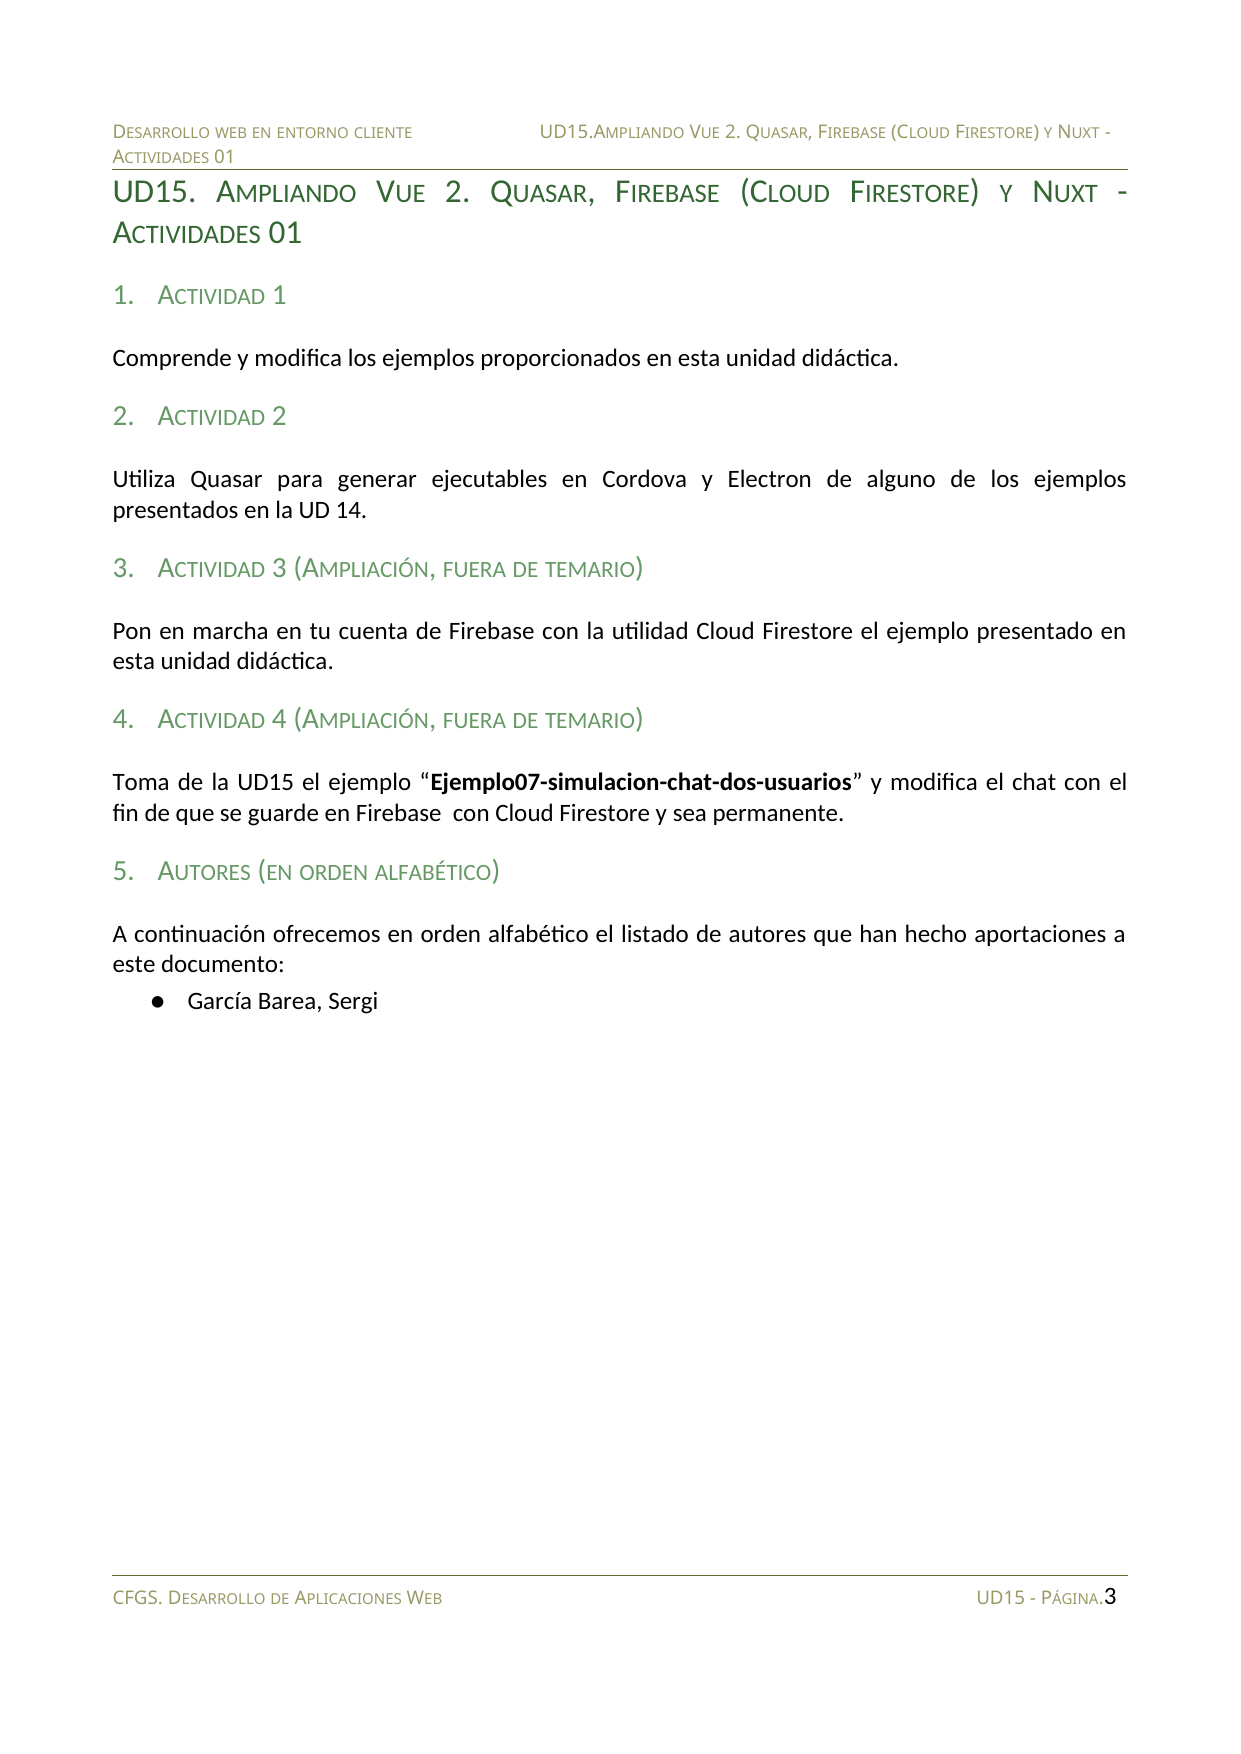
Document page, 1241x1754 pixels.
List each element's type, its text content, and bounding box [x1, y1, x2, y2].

subtitle Actividad 3 (Ampliación, fuera de temario) [112, 549, 1128, 585]
subtitle Actividad 2 [112, 397, 1128, 433]
text A continuación ofrecemos en orden alfabético el listado de autores que han hecho aportaciones a este documento: [112, 918, 1128, 979]
text Utiliza Quasar para generar ejecutables en Cordova y Electron de alguno de los ejemplos presentados en la UD 14. [112, 463, 1128, 524]
subtitle Actividad 4 (Ampliación, fuera de temario) [112, 701, 1128, 736]
text Pon en marcha en tu cuenta de Firebase con la utilidad Cloud Firestore el ejemplo presentado en esta unidad didáctica. [112, 615, 1128, 676]
text UD15. Ampliando Vue 2. Quasar, Firebase (Cloud Firestore) y Nuxt - Actividades 01 [112, 170, 1128, 252]
text Comprende y modifica los ejemplos proporcionados en esta unidad didáctica. [112, 342, 1128, 373]
list García Barea, Sergi [150, 985, 1128, 1016]
subtitle Actividad 1 [112, 276, 1128, 312]
subtitle Autores (en orden alfabético) [112, 852, 1128, 888]
text Toma de la UD15 el ejemplo “Ejemplo07-simulacion-chat-dos-usuarios” y modifica el chat con el fin de que se guarde en Firebase con Cloud Firestore y sea permanente. [112, 766, 1128, 827]
